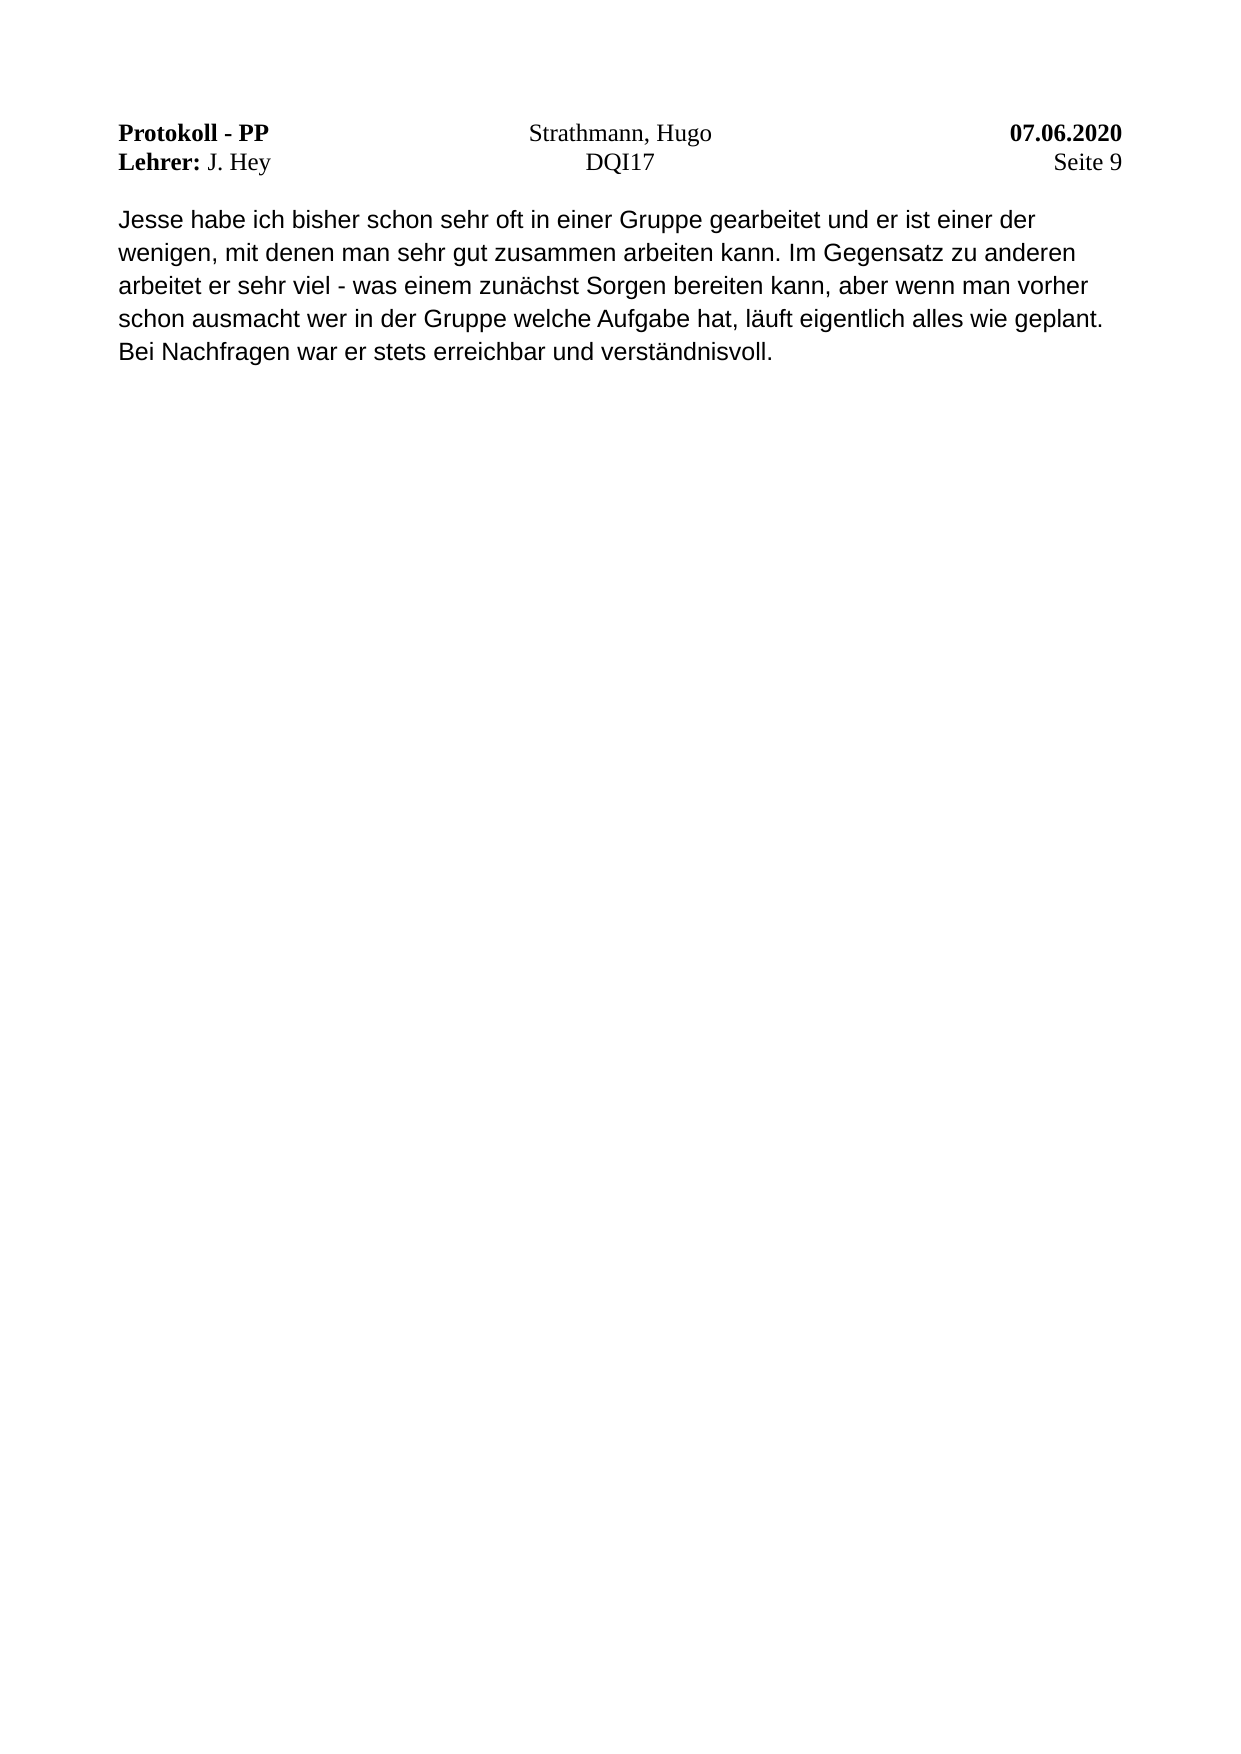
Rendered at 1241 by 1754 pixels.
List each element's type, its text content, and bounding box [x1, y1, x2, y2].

text Jesse habe ich bisher schon sehr oft in einer Gruppe gearbeitet und er ist einer der wenigen, mit denen man sehr gut zusammen arbeiten kann. Im Gegensatz zu anderen arbeitet er sehr viel - was einem zunächst Sorgen bereiten kann, aber wenn man vorher schon ausmacht wer in der Gruppe welche Aufgabe hat, läuft eigentlich alles wie geplant. Bei Nachfragen war er stets erreichbar und verständnisvoll. [118, 205, 1122, 366]
